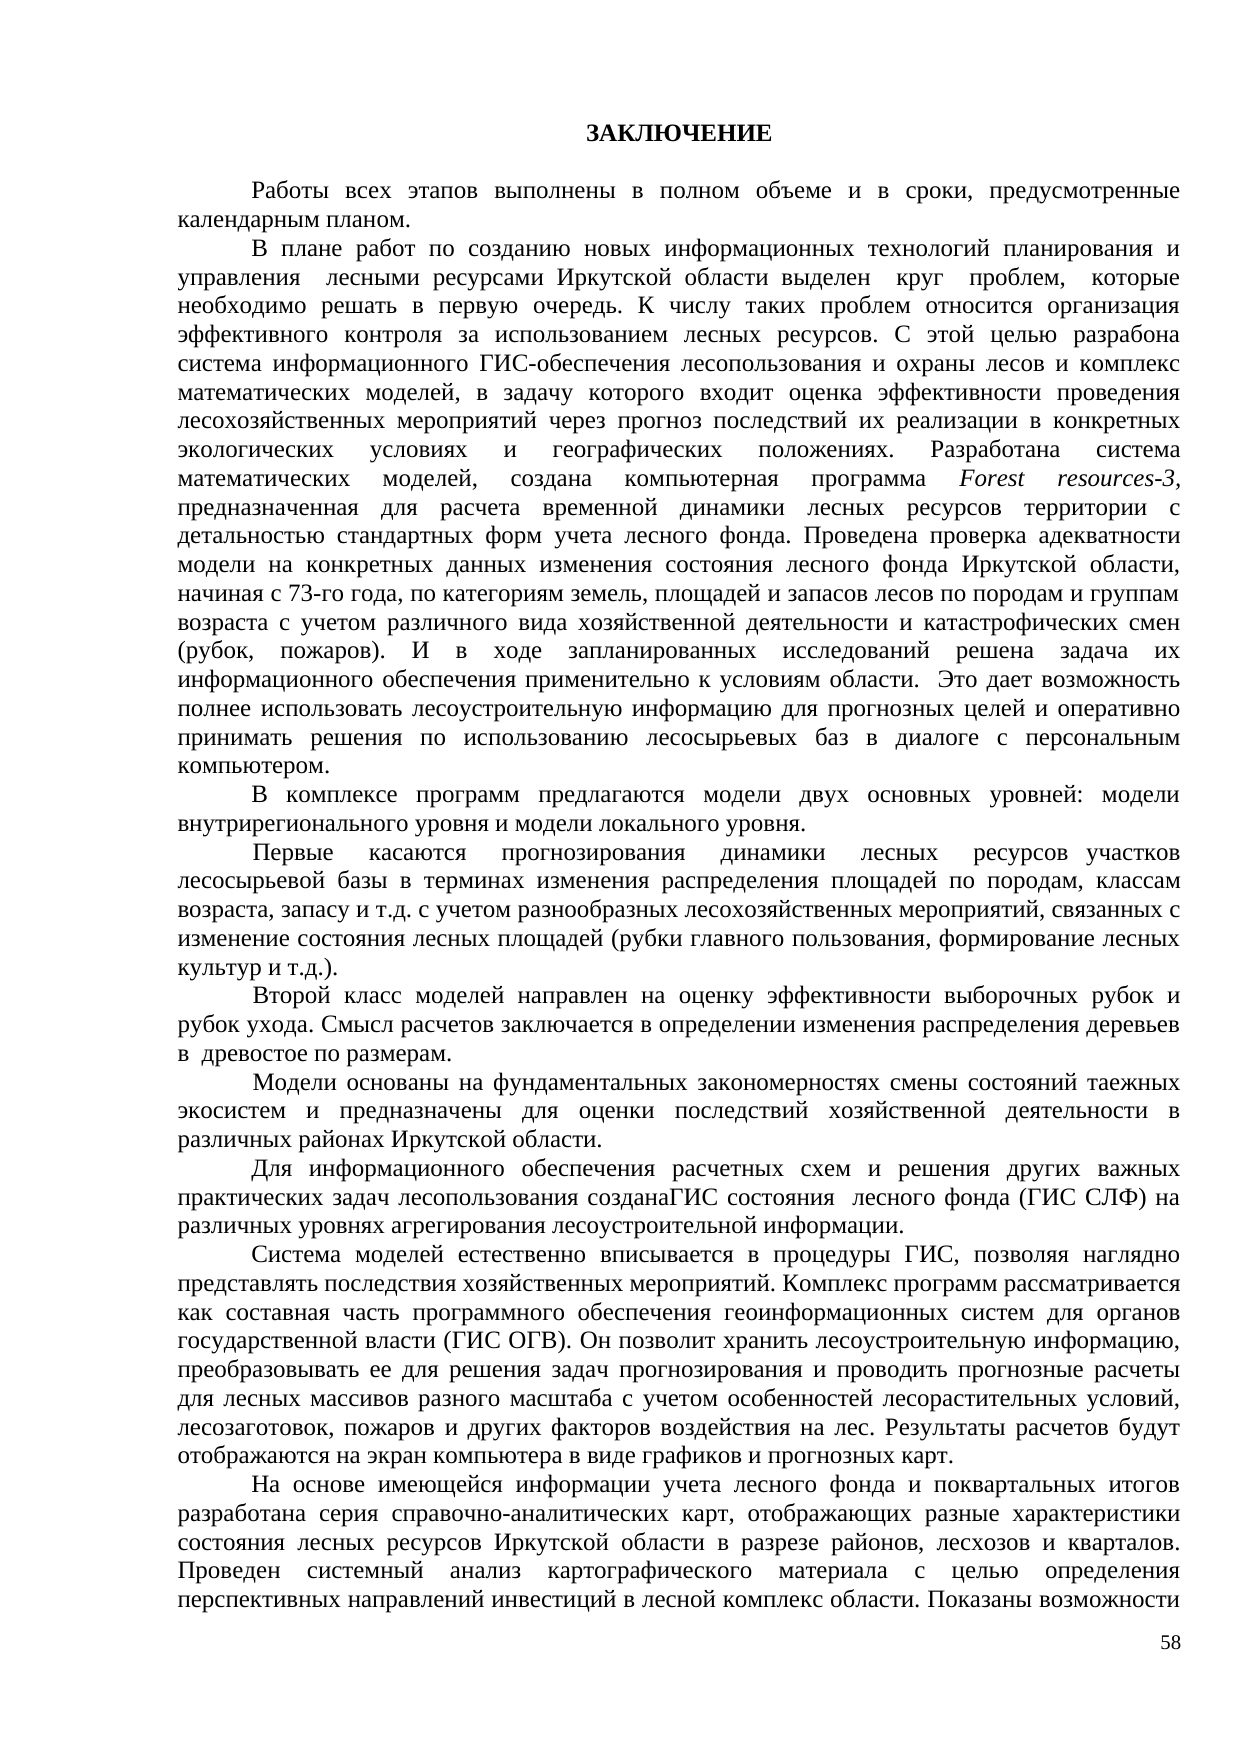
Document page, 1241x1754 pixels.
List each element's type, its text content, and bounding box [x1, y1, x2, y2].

text Первые касаются прогнозирования динамики лесных ресурсов участков лесосырьевой базы в терминах изменения распределения площадей по породам, классам возраста, запасу и т.д. с учетом разнообразных лесохозяйственных мероприятий, связанных с изменение состояния лесных площадей (рубки главного пользования, формирование лесных культур и т.д.). [177, 837, 1181, 981]
text Система моделей естественно вписывается в процедуры ГИС, позволяя наглядно представлять последствия хозяйственных мероприятий. Комплекс программ рассматривается как составная часть программного обеспечения геоинформационных систем для органов государственной власти (ГИС ОГВ). Он позволит хранить лесоустроительную информацию, преобразовывать ее для решения задач прогнозирования и проводить прогнозные расчеты для лесных массивов разного масштаба с учетом особенностей лесорастительных условий, лесозаготовок, пожаров и других факторов воздействия на лес. Результаты расчетов будут отображаются на экран компьютера в виде графиков и прогнозных карт. [177, 1239, 1181, 1469]
text Работы всех этапов выполнены в полном объеме и в сроки, предусмотренные календарным планом. [177, 176, 1181, 233]
text ЗАКЛЮЧЕНИЕ [177, 118, 1181, 147]
text В комплексе программ предлагаются модели двух основных уровней: модели внутрирегионального уровня и модели локального уровня. [177, 779, 1181, 837]
text Модели основаны на фундаментальных закономерностях смены состояний таежных экосистем и предназначены для оценки последствий хозяйственной деятельности в различных районах Иркутской области. [177, 1067, 1181, 1153]
text Для информационного обеспечения расчетных схем и решения других важных практических задач лесопользования созданаГИС состояния лесного фонда (ГИС СЛФ) на различных уровнях агрегирования лесоустроительной информации. [177, 1153, 1181, 1239]
text На основе имеющейся информации учета лесного фонда и поквартальных итогов разработана серия справочно-аналитических карт, отображающих разные характеристики состояния лесных ресурсов Иркутской области в разрезе районов, лесхозов и кварталов. Проведен системный анализ картографического материала с целью определения перспективных направлений инвестиций в лесной комплекс области. Показаны возможности [177, 1469, 1181, 1613]
text Второй класс моделей направлен на оценку эффективности выборочных рубок и рубок ухода. Смысл расчетов заключается в определении изменения распределения деревьев в древостое по размерам. [177, 981, 1181, 1067]
text В плане работ по созданию новых информационных технологий планирования и управления лесными ресурсами Иркутской области выделен круг проблем, которые необходимо решать в первую очередь. К числу таких проблем относится организация эффективного контроля за использованием лесных ресурсов. С этой целью разрабона система информационного ГИС-обеспечения лесопользования и охраны лесов и комплекс математических моделей, в задачу которого входит оценка эффективности проведения лесохозяйственных мероприятий через прогноз последствий их реализации в конкретных экологических условиях и географических положениях. Разработана система математических моделей, создана компьютерная программа Forest resources-3, предназначенная для расчета временной динамики лесных ресурсов территории с детальностью стандартных форм учета лесного фонда. Проведена проверка адекватности модели на конкретных данных изменения состояния лесного фонда Иркутской области, начиная с 73-го года, по категориям земель, площадей и запасов лесов по породам и группам возраста с учетом различного вида хозяйственной деятельности и катастрофических смен (рубок, пожаров). И в ходе запланированных исследований решена задача их информационного обеспечения применительно к условиям области. Это дает возможность полнее использовать лесоустроительную информацию для прогнозных целей и оперативно принимать решения по использованию лесосырьевых баз в диалоге с персональным компьютером. [177, 233, 1181, 779]
